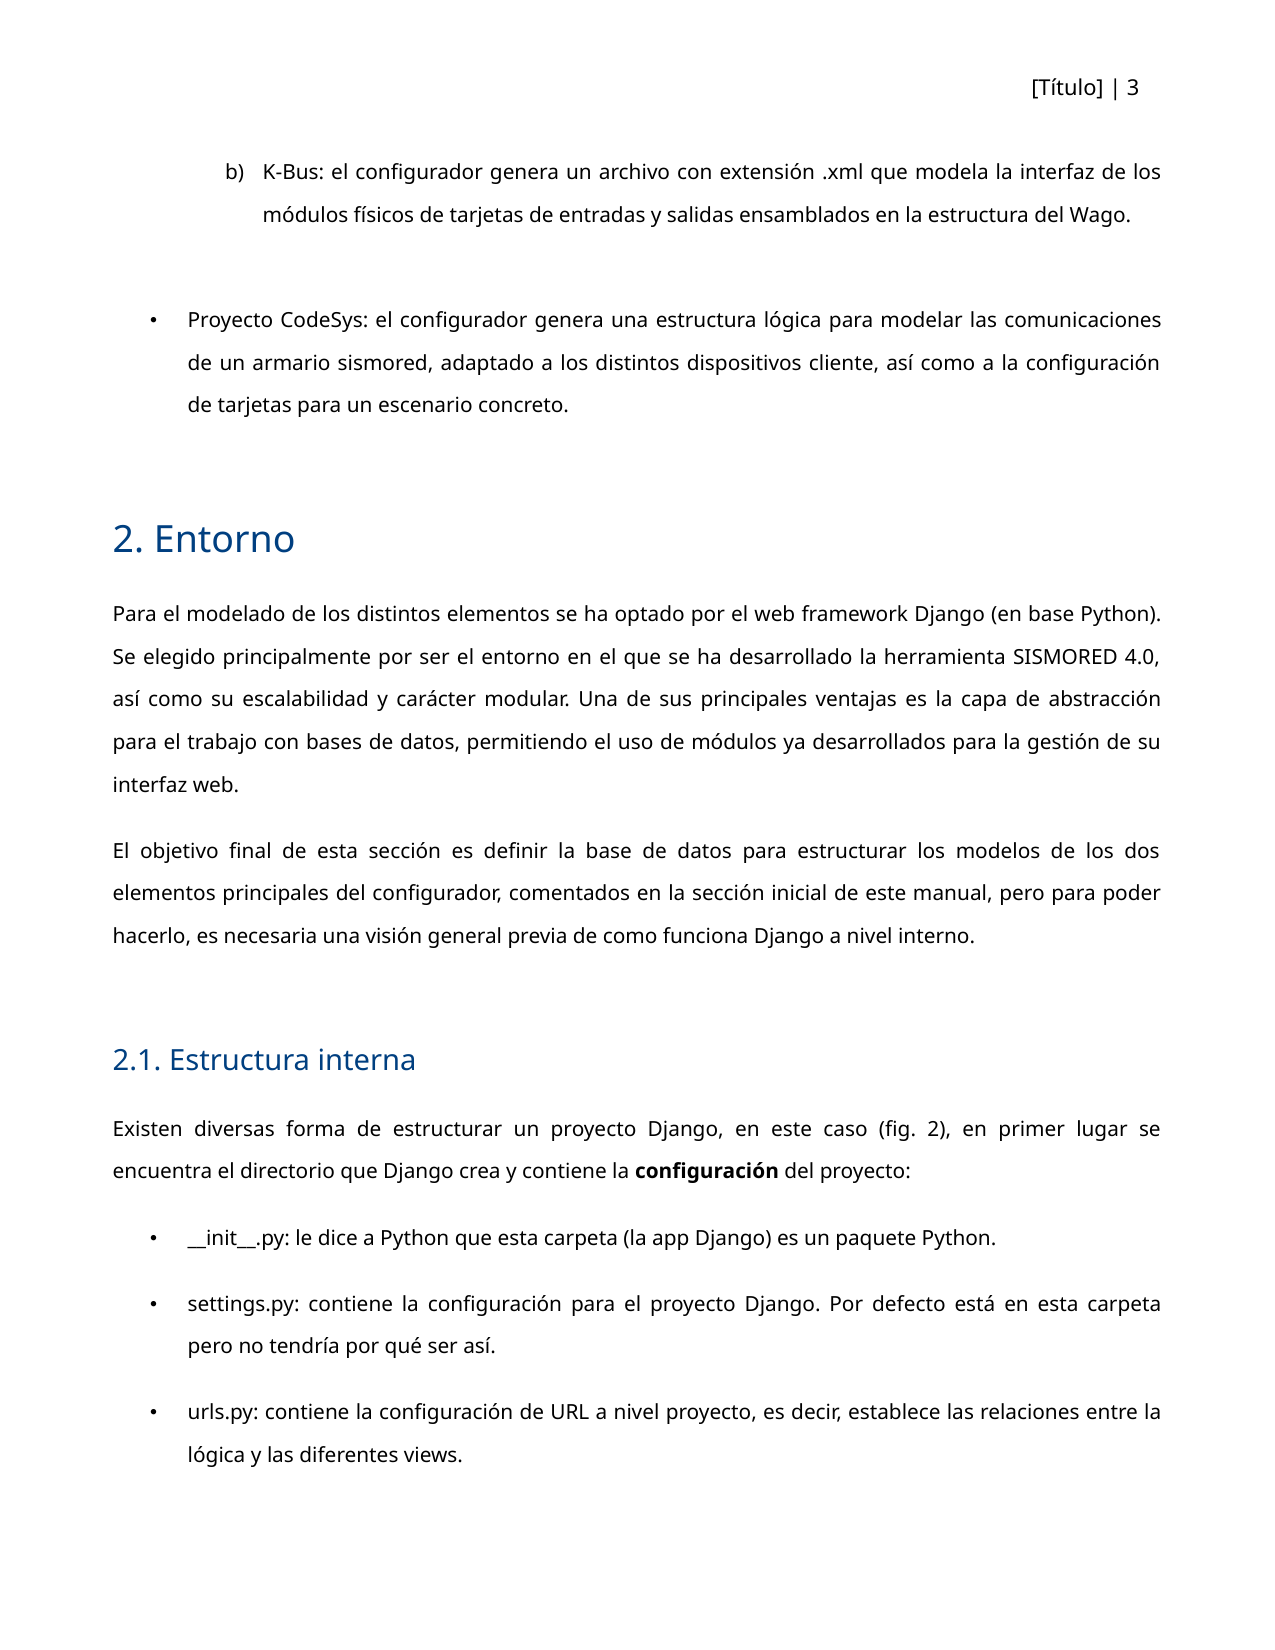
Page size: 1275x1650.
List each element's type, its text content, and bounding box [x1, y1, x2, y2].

list urls.py: contiene la configuración de URL a nivel proyecto, es decir, establece las relaciones entre la lógica y las diferentes views. [150, 1397, 1162, 1468]
list __init__.py: le dice a Python que esta carpeta (la app Django) es un paquete Python. [150, 1223, 1162, 1251]
list Proyecto CodeSys: el configurador genera una estructura lógica para modelar las comunicaciones de un armario sismored, adaptado a los distintos dispositivos cliente, así como a la configuración de tarjetas para un escenario concreto. [150, 305, 1162, 419]
list K-Bus: el configurador genera un archivo con extensión .xml que modela la interfaz de los módulos físicos de tarjetas de entradas y salidas ensamblados en la estructura del Wago. [225, 157, 1162, 228]
text El objetivo final de esta sección es definir la base de datos para estructurar los modelos de los dos elementos principales del configurador, comentados en la sección inicial de este manual, pero para poder hacerlo, es necesaria una visión general previa de como funciona Django a nivel interno. [112, 836, 1162, 949]
text Existen diversas forma de estructurar un proyecto Django, en este caso (fig. 2), en primer lugar se encuentra el directorio que Django crea y contiene la configuración del proyecto: [112, 1114, 1162, 1185]
subtitle 2. Entorno [112, 513, 1162, 564]
subtitle 2.1. Estructura interna [112, 1030, 1162, 1078]
text Para el modelado de los distintos elementos se ha optado por el web framework Django (en base Python). Se elegido principalmente por ser el entorno en el que se ha desarrollado la herramienta SISMORED 4.0, así como su escalabilidad y carácter modular. Una de sus principales ventajas es la capa de abstracción para el trabajo con bases de datos, permitiendo el uso de módulos ya desarrollados para la gestión de su interfaz web. [112, 599, 1162, 798]
list settings.py: contiene la configuración para el proyecto Django. Por defecto está en esta carpeta pero no tendría por qué ser así. [150, 1289, 1162, 1360]
